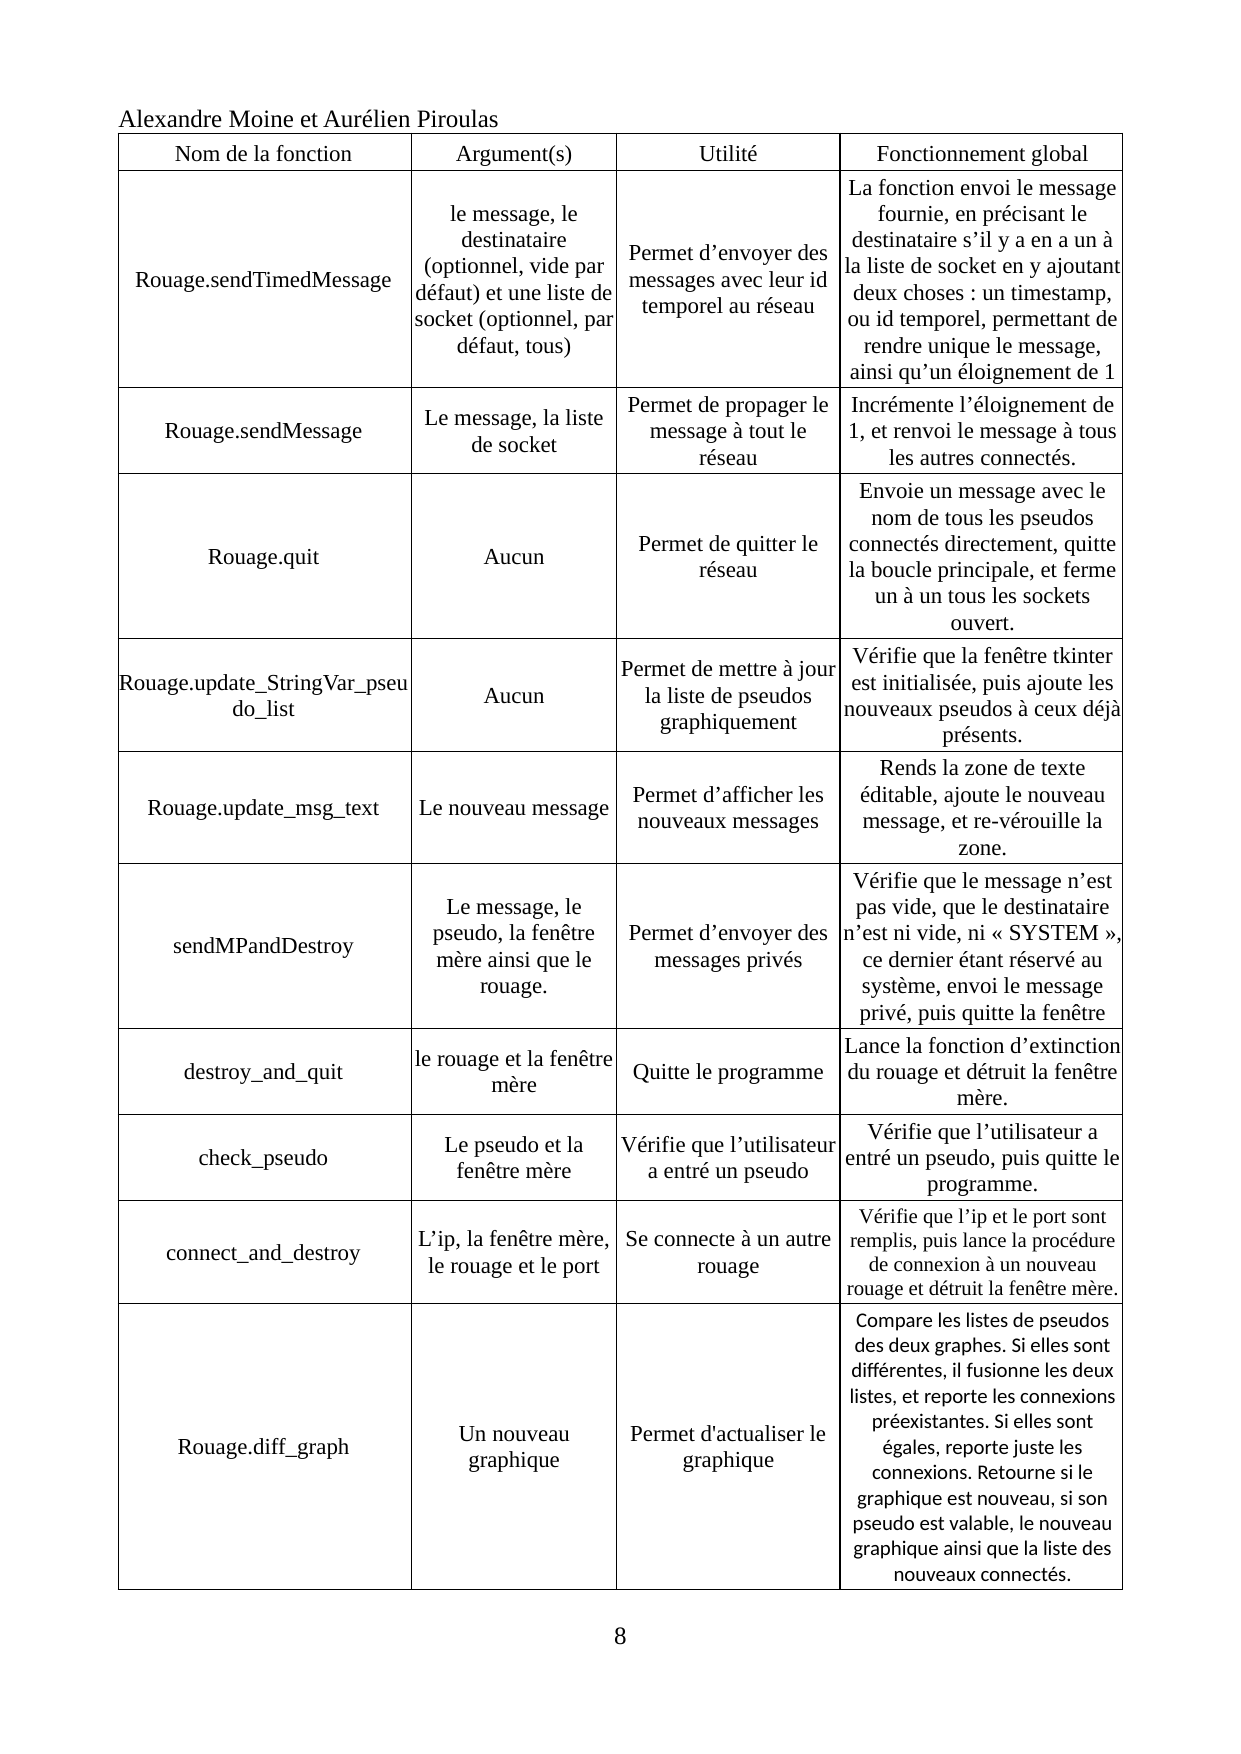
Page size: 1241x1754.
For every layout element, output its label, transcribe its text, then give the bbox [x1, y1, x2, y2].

table_header Nom de la fonction [119, 134, 411, 169]
table_cell Compare les listes de pseudos des deux graphes. Si elles sont différentes, il fusionne les deux listes, et reporte les connexions préexistantes. Si elles sont égales, reporte juste les connexions. Retourne si le graphique est nouveau, si son pseudo est valable, le nouveau graphique ainsi que la liste des nouveaux connectés. [841, 1304, 1122, 1589]
table_cell Permet d’envoyer des messages avec leur id temporel au réseau [617, 171, 839, 387]
table_cell Envoie un message avec le nom de tous les pseudos connectés directement, quitte la boucle principale, et ferme un à un tous les sockets ouvert. [841, 474, 1122, 638]
table_cell Permet d’afficher les nouveaux messages [617, 752, 839, 863]
table_header Argument(s) [412, 134, 616, 169]
table_cell Se connecte à un autre rouage [617, 1201, 839, 1303]
table_cell Vérifie que l’utilisateur a entré un pseudo, puis quitte le programme. [841, 1115, 1122, 1200]
table_cell Permet d’envoyer des messages privés [617, 864, 839, 1028]
table_cell Incrémente l’éloignement de 1, et renvoi le message à tous les autres connectés. [841, 388, 1122, 473]
table_cell Lance la fonction d’extinction du rouage et détruit la fenêtre mère. [841, 1029, 1122, 1114]
table_cell La fonction envoi le message fournie, en précisant le destinataire s’il y a en a un à la liste de socket en y ajoutant deux choses : un timestamp, ou id temporel, permettant de rendre unique le message, ainsi qu’un éloignement de 1 [841, 171, 1122, 387]
table_cell destroy_and_quit [119, 1029, 411, 1114]
table_cell L’ip, la fenêtre mère, le rouage et le port [412, 1201, 616, 1303]
table_cell Rouage.update_StringVar_pseudo_list [119, 639, 411, 751]
table_cell Rouage.diff_graph [119, 1304, 411, 1589]
table_cell Permet de propager le message à tout le réseau [617, 388, 839, 473]
table_cell Le message, le pseudo, la fenêtre mère ainsi que le rouage. [412, 864, 616, 1028]
table_cell Le message, la liste de socket [412, 388, 616, 473]
table_cell Rends la zone de texte éditable, ajoute le nouveau message, et re-vérouille la zone. [841, 752, 1122, 863]
table_cell Aucun [412, 639, 616, 751]
table_cell Vérifie que l’utilisateur a entré un pseudo [617, 1115, 839, 1200]
table_cell Rouage.quit [119, 474, 411, 638]
table_cell connect_and_destroy [119, 1201, 411, 1303]
table_cell Aucun [412, 474, 616, 638]
table_cell Permet de quitter le réseau [617, 474, 839, 638]
table_cell Permet de mettre à jour la liste de pseudos graphiquement [617, 639, 839, 751]
table_cell Le pseudo et la fenêtre mère [412, 1115, 616, 1200]
table_cell le message, le destinataire (optionnel, vide par défaut) et une liste de socket (optionnel, par défaut, tous) [412, 171, 616, 387]
table_cell check_pseudo [119, 1115, 411, 1200]
table_cell Rouage.update_msg_text [119, 752, 411, 863]
table_cell Permet d'actualiser le graphique [617, 1304, 839, 1589]
table_cell sendMPandDestroy [119, 864, 411, 1028]
table_cell Quitte le programme [617, 1029, 839, 1114]
table_header Utilité [617, 134, 839, 169]
table_cell Vérifie que l’ip et le port sont remplis, puis lance la procédure de connexion à un nouveau rouage et détruit la fenêtre mère. [841, 1201, 1122, 1303]
table_cell Rouage.sendTimedMessage [119, 171, 411, 387]
table_cell Le nouveau message [412, 752, 616, 863]
table_header Fonctionnement global [841, 134, 1122, 169]
table_cell Vérifie que la fenêtre tkinter est initialisée, puis ajoute les nouveaux pseudos à ceux déjà présents. [841, 639, 1122, 751]
table_cell Vérifie que le message n’est pas vide, que le destinataire n’est ni vide, ni « SYSTEM », ce dernier étant réservé au système, envoi le message privé, puis quitte la fenêtre [841, 864, 1122, 1028]
table_cell le rouage et la fenêtre mère [412, 1029, 616, 1114]
table_cell Un nouveau graphique [412, 1304, 616, 1589]
table_cell Rouage.sendMessage [119, 388, 411, 473]
